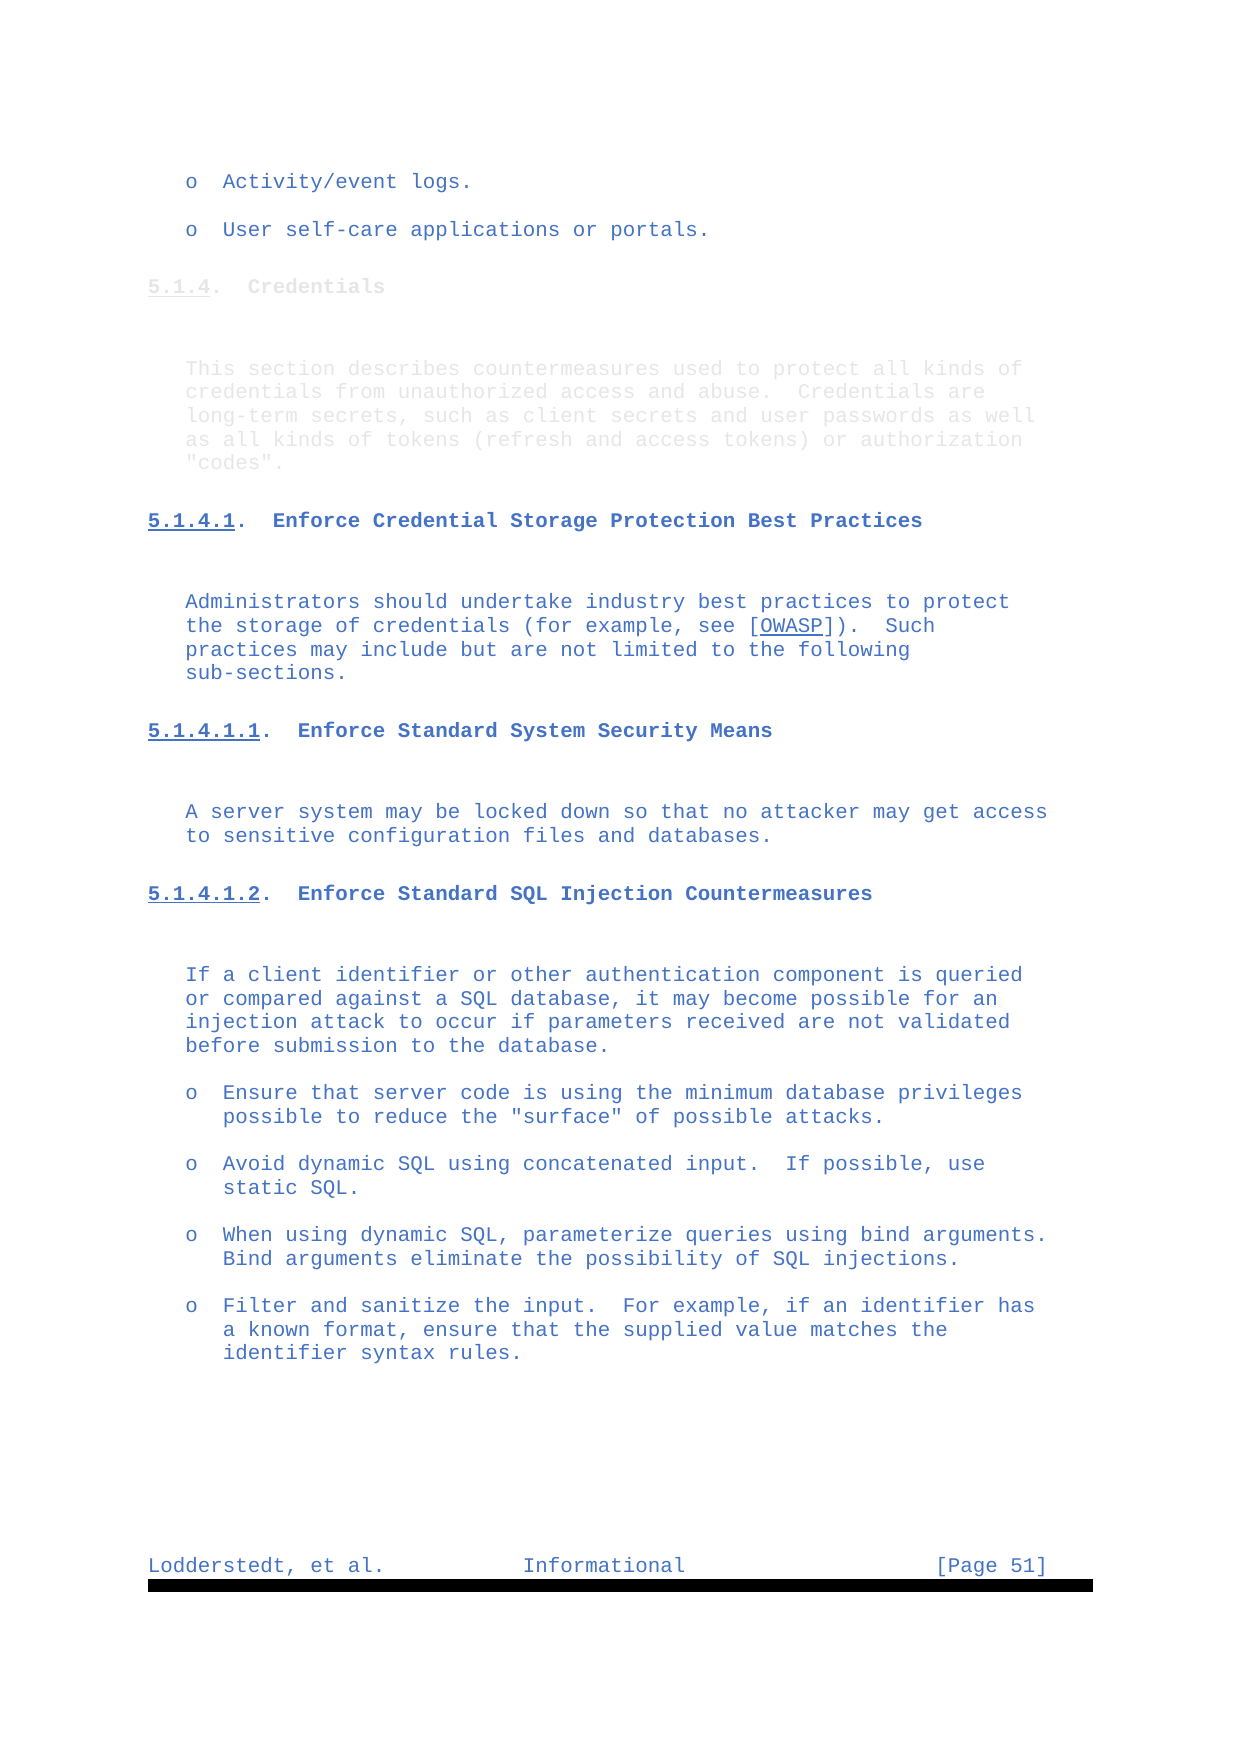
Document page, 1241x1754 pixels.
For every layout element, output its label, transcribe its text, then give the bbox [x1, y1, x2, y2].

text This section describes countermeasures used to protect all kinds of [148, 358, 1093, 381]
text If a client identifier or other authentication component is queried [148, 964, 1093, 988]
text 5.1.4.1.1. Enforce Standard System Security Means [148, 720, 1093, 743]
text 5.1.4.1.2. Enforce Standard SQL Injection Countermeasures [148, 883, 1093, 906]
text sub-sections. [148, 662, 1093, 686]
text credentials from unauthorized access and abuse. Credentials are [148, 381, 1093, 405]
text 5.1.4.1. Enforce Credential Storage Protection Best Practices [148, 510, 1093, 533]
text before submission to the database. [148, 1035, 1093, 1058]
text long-term secrets, such as client secrets and user passwords as well [148, 405, 1093, 428]
text "codes". [148, 452, 1093, 476]
text Administrators should undertake industry best practices to protect [148, 591, 1093, 615]
text o Activity/event logs. [148, 171, 1093, 195]
text identifier syntax rules. [148, 1342, 1093, 1366]
text or compared against a SQL database, it may become possible for an [148, 988, 1093, 1011]
text A server system may be locked down so that no attacker may get access [148, 801, 1093, 825]
text o When using dynamic SQL, parameterize queries using bind arguments. [148, 1224, 1093, 1248]
text as all kinds of tokens (refresh and access tokens) or authorization [148, 428, 1093, 452]
text o Filter and sanitize the input. For example, if an identifier has [148, 1295, 1093, 1319]
text Lodderstedt, et al. Informational [Page 51] [148, 1555, 1093, 1579]
text to sensitive configuration files and databases. [148, 825, 1093, 848]
text possible to reduce the "surface" of possible attacks. [148, 1106, 1093, 1129]
text 5.1.4. Credentials [148, 276, 1093, 300]
text a known format, ensure that the supplied value matches the [148, 1319, 1093, 1342]
text injection attack to occur if parameters received are not validated [148, 1011, 1093, 1035]
text Bind arguments eliminate the possibility of SQL injections. [148, 1248, 1093, 1271]
text the storage of credentials (for example, see [OWASP]). Such [148, 615, 1093, 638]
text static SQL. [148, 1177, 1093, 1200]
text practices may include but are not limited to the following [148, 638, 1093, 662]
text o Ensure that server code is using the minimum database privileges [148, 1082, 1093, 1106]
text o User self-care applications or portals. [148, 218, 1093, 242]
text o Avoid dynamic SQL using concatenated input. If possible, use [148, 1153, 1093, 1177]
